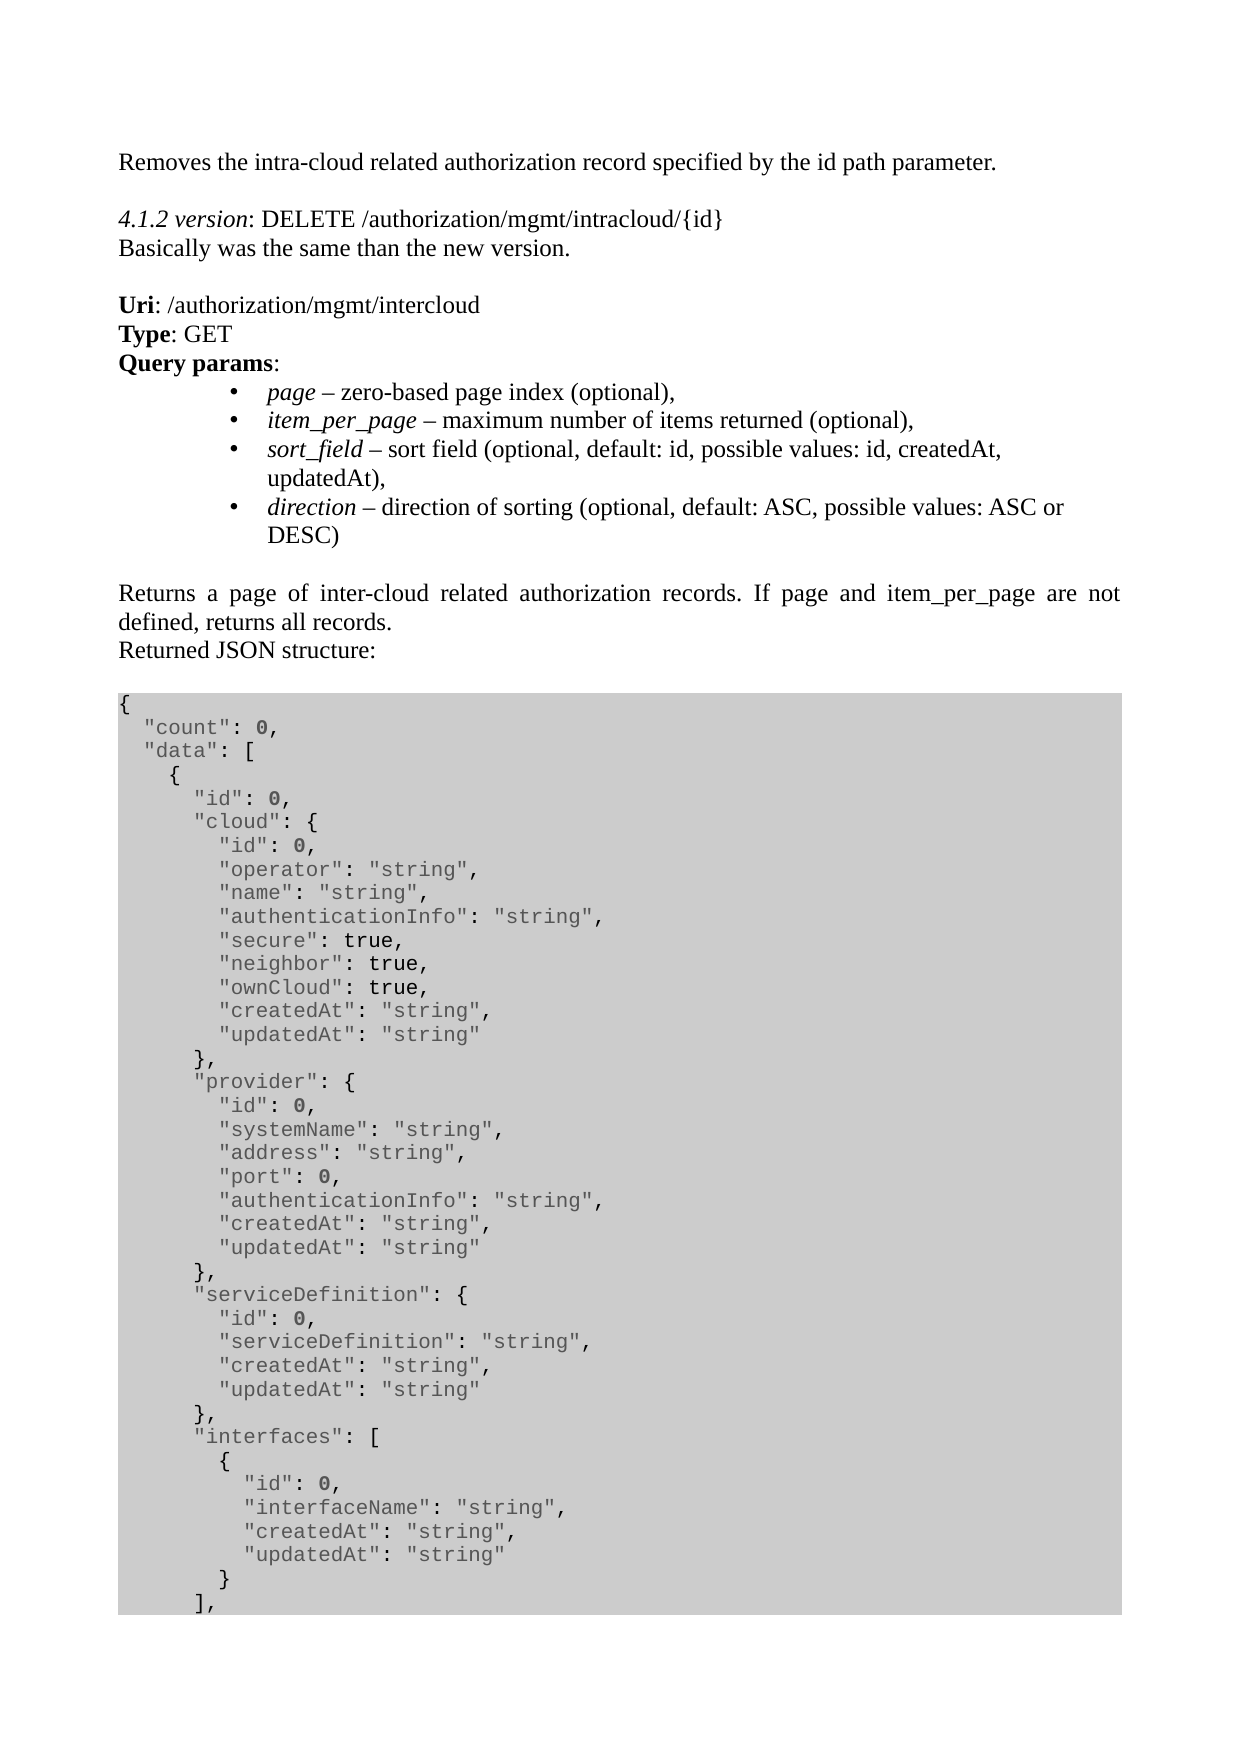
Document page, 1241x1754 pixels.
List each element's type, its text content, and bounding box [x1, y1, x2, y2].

list direction – direction of sorting (optional, default: ASC, possible values: ASC or DESC) [229, 492, 1122, 549]
text "createdAt": "string", [118, 1001, 1122, 1024]
text Removes the intra-cloud related authorization record specified by the id path parameter. [118, 147, 1122, 176]
text "neighbor": true, [118, 953, 1122, 977]
text "createdAt": "string", [118, 1213, 1122, 1237]
text "authenticationInfo": "string", [118, 906, 1122, 929]
list item_per_page – maximum number of items returned (optional), [229, 406, 1122, 434]
text }, [118, 1261, 1122, 1284]
text Query params: [118, 348, 1122, 377]
text "id": 0, [118, 835, 1122, 859]
text "id": 0, [118, 1095, 1122, 1119]
text { [118, 764, 1122, 788]
text "provider": { [118, 1071, 1122, 1095]
text "serviceDefinition": { [118, 1284, 1122, 1308]
text 4.1.2 version: DELETE /authorization/mgmt/intracloud/{id} [118, 204, 1122, 233]
text "port": 0, [118, 1166, 1122, 1190]
text "updatedAt": "string" [118, 1379, 1122, 1402]
text "updatedAt": "string" [118, 1237, 1122, 1261]
text Type: GET [118, 319, 1122, 348]
text "data": [ [118, 740, 1122, 764]
text Returns a page of inter-cloud related authorization records. If page and item_per_page are not defined, returns all records. [118, 578, 1122, 636]
text "interfaces": [ [118, 1426, 1122, 1450]
list page – zero-based page index (optional), [229, 377, 1122, 406]
text "id": 0, [118, 1308, 1122, 1332]
text "id": 0, [118, 788, 1122, 811]
text "updatedAt": "string" [118, 1024, 1122, 1048]
text { [118, 693, 1122, 717]
text "updatedAt": "string" [118, 1544, 1122, 1568]
text "name": "string", [118, 882, 1122, 906]
text "createdAt": "string", [118, 1521, 1122, 1544]
text }, [118, 1402, 1122, 1426]
text "authenticationInfo": "string", [118, 1190, 1122, 1213]
text }, [118, 1048, 1122, 1071]
text "serviceDefinition": "string", [118, 1332, 1122, 1355]
text "id": 0, [118, 1473, 1122, 1497]
text "cloud": { [118, 811, 1122, 835]
text "systemName": "string", [118, 1119, 1122, 1142]
text } [118, 1568, 1122, 1592]
text { [118, 1450, 1122, 1473]
text Uri: /authorization/mgmt/intercloud [118, 291, 1122, 319]
text "ownCloud": true, [118, 977, 1122, 1001]
text Returned JSON structure: [118, 636, 1122, 664]
text "interfaceName": "string", [118, 1497, 1122, 1521]
list sort_field – sort field (optional, default: id, possible values: id, createdAt, updatedAt), [229, 434, 1122, 492]
text ], [118, 1592, 1122, 1615]
text "secure": true, [118, 929, 1122, 953]
text "createdAt": "string", [118, 1355, 1122, 1379]
text "operator": "string", [118, 859, 1122, 882]
text "count": 0, [118, 717, 1122, 740]
text Basically was the same than the new version. [118, 233, 1122, 262]
text "address": "string", [118, 1142, 1122, 1166]
